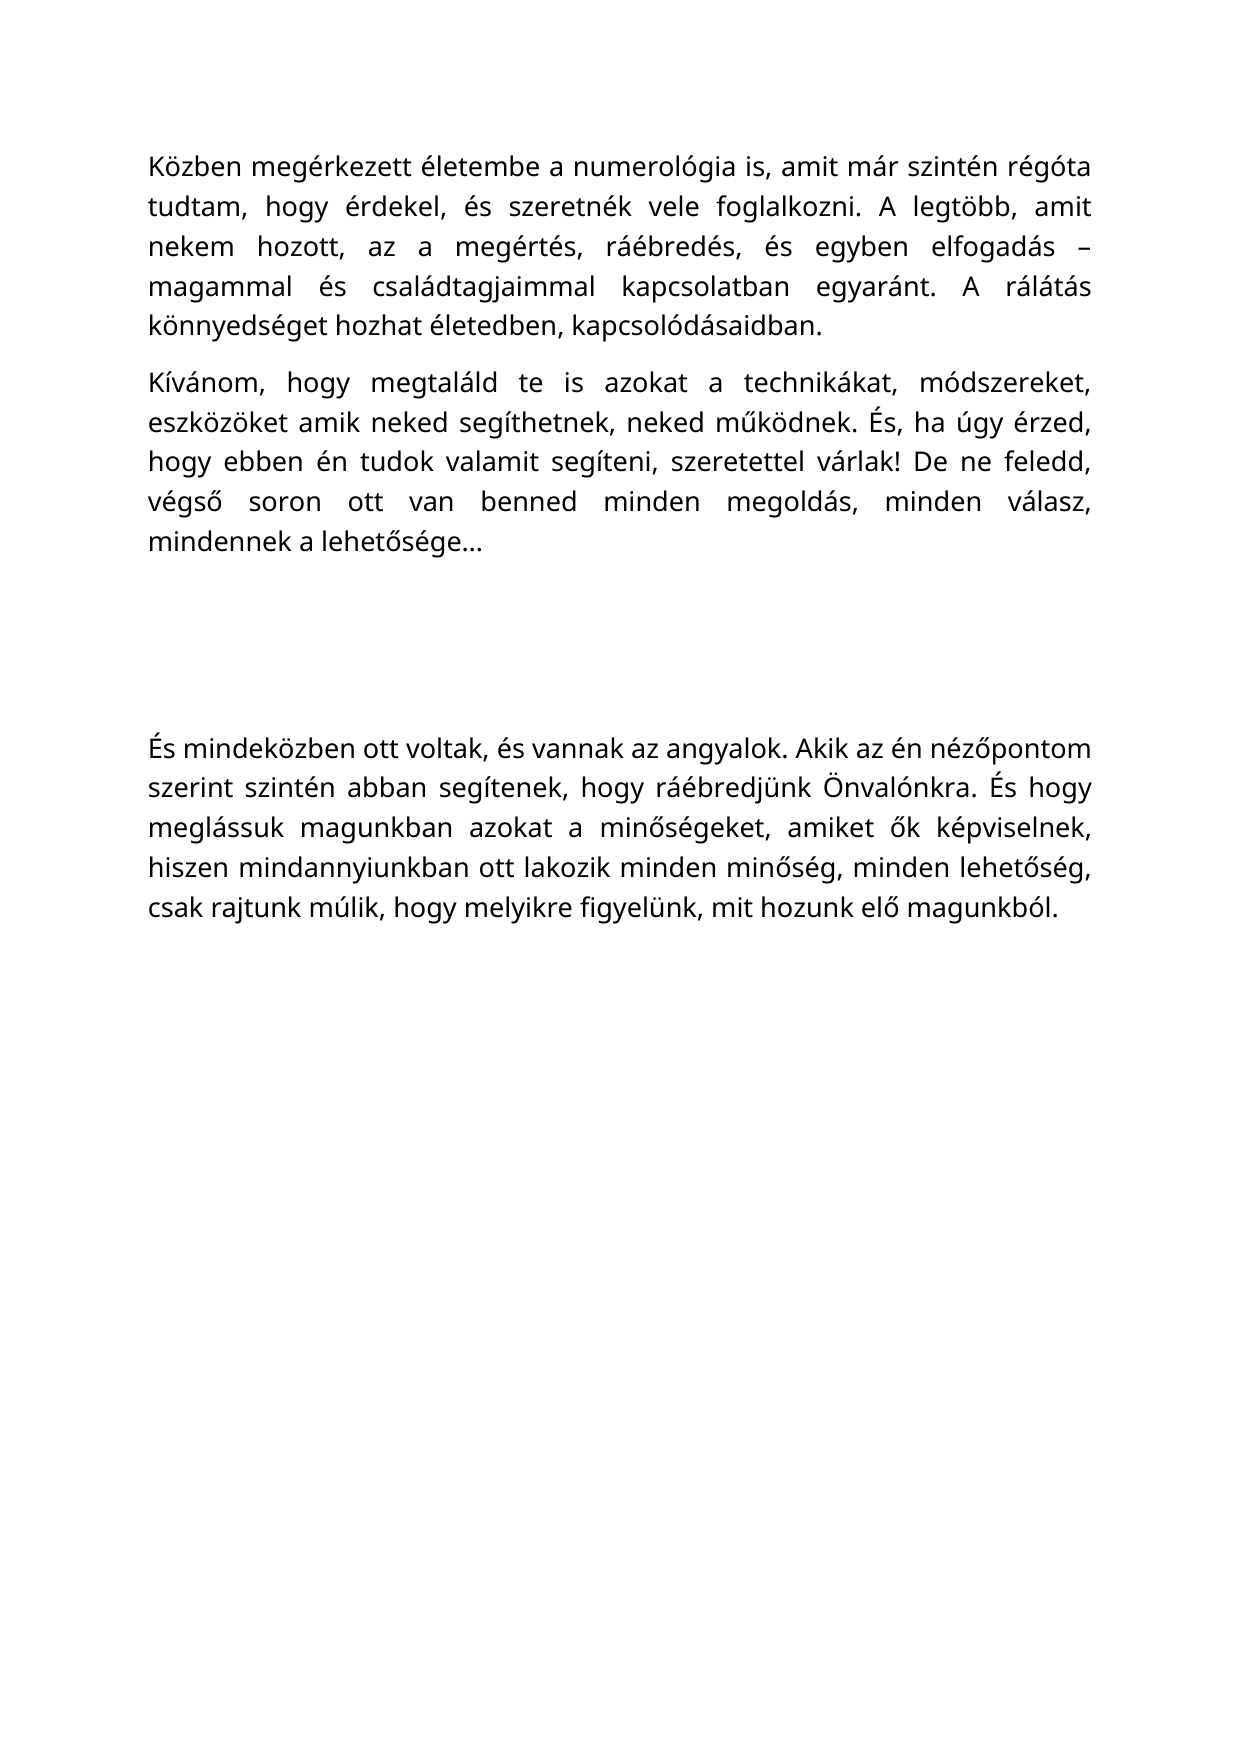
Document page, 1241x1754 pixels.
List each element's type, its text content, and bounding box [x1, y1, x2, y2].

text Közben megérkezett életembe a numerológia is, amit már szintén régóta tudtam, hogy érdekel, és szeretnék vele foglalkozni. A legtöbb, amit nekem hozott, az a megértés, ráébredés, és egyben elfogadás – magammal és családtagjaimmal kapcsolatban egyaránt. A rálátás könnyedséget hozhat életedben, kapcsolódásaidban. [148, 148, 1093, 344]
text És mindeközben ott voltak, és vannak az angyalok. Akik az én nézőpontom szerint szintén abban segítenek, hogy ráébredjünk Önvalónkra. És hogy meglássuk magunkban azokat a minőségeket, amiket ők képviselnek, hiszen mindannyiunkban ott lakozik minden minőség, minden lehetőség, csak rajtunk múlik, hogy melyikre figyelünk, mit hozunk elő magunkból. [148, 729, 1093, 925]
text Kívánom, hogy megtaláld te is azokat a technikákat, módszereket, eszközöket amik neked segíthetnek, neked működnek. És, ha úgy érzed, hogy ebben én tudok valamit segíteni, szeretettel várlak! De ne feledd, végső soron ott van benned minden megoldás, minden válasz, mindennek a lehetősége… [148, 363, 1093, 559]
